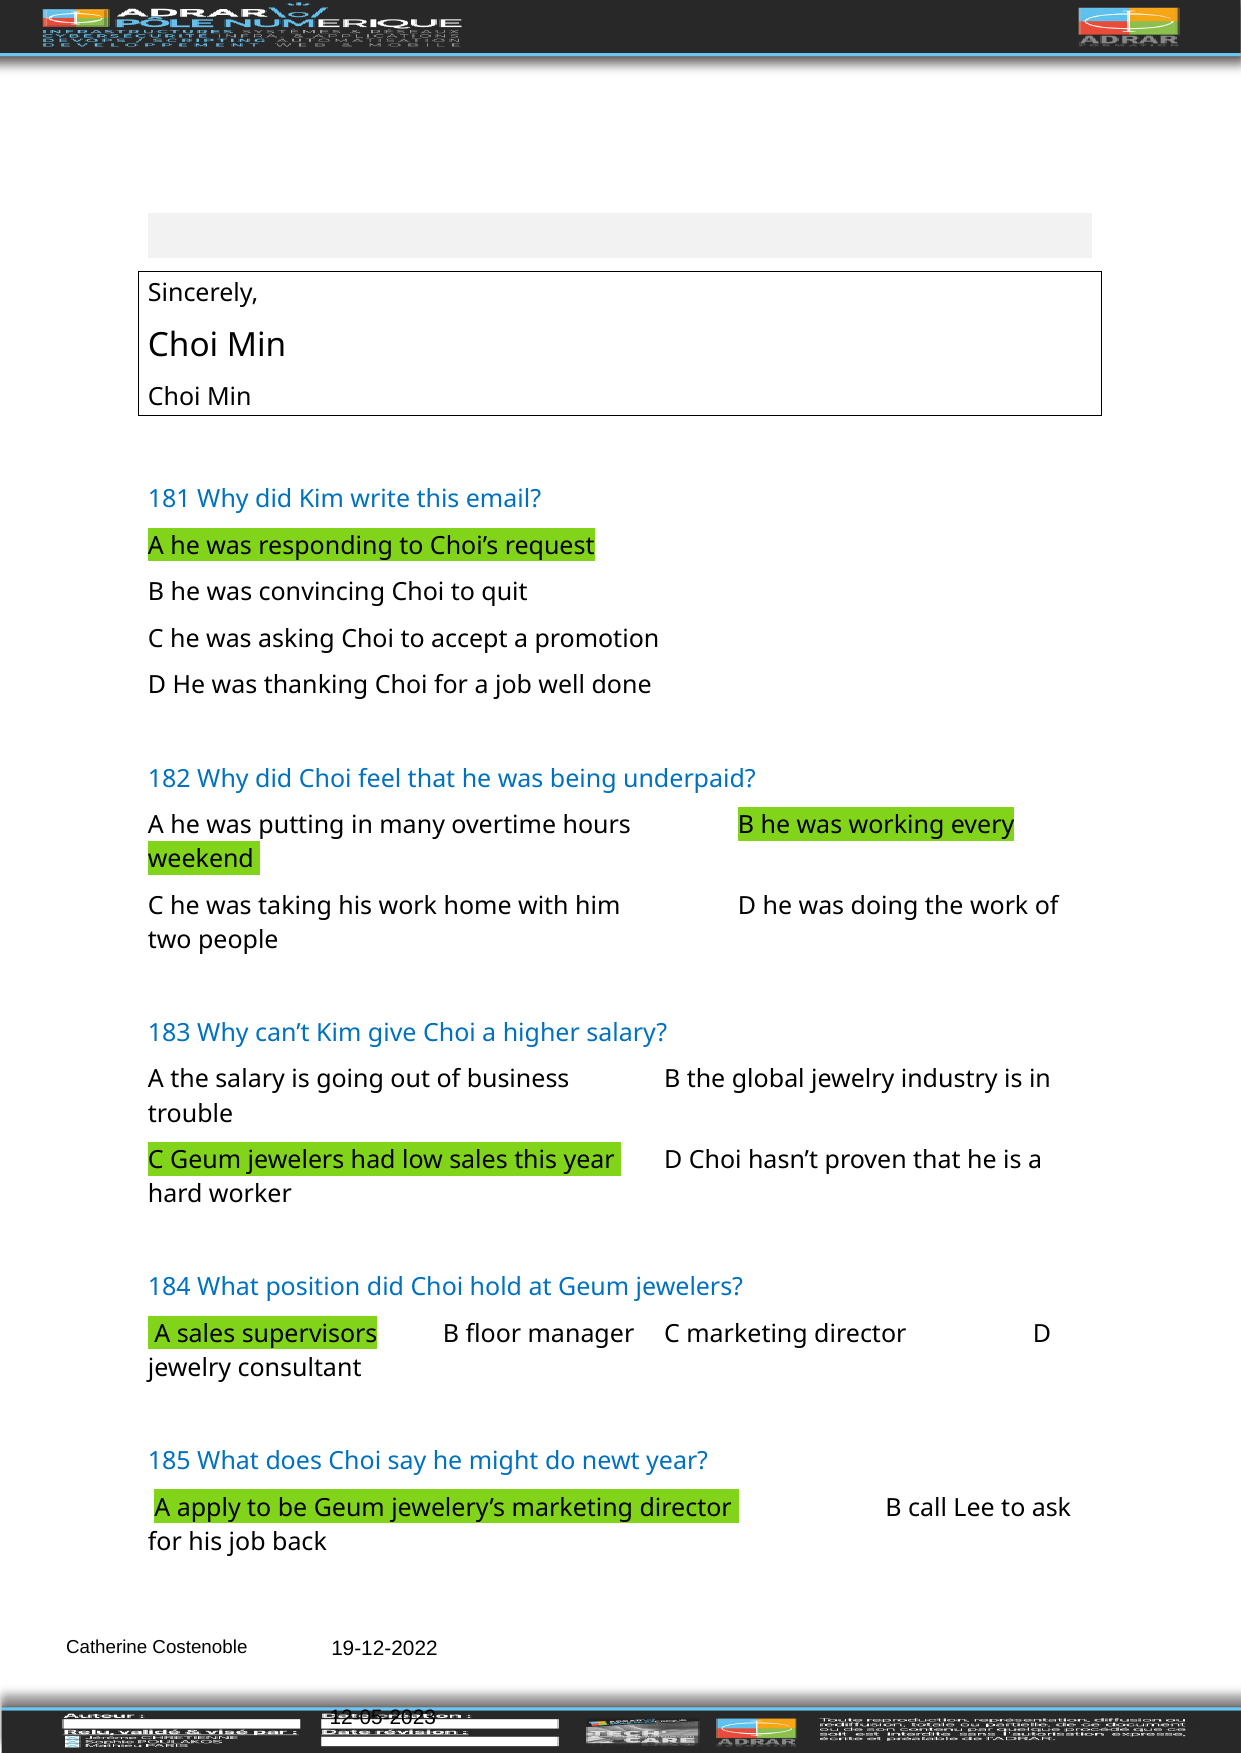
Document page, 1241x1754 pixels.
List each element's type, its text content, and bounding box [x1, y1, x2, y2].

text 181 Why did Kim write this email? [148, 481, 1092, 515]
text A he was putting in many overtime hours B he was working every weekend [148, 807, 1092, 875]
text 184 What position did Choi hold at Geum jewelers? [148, 1269, 1092, 1303]
text Choi Min [139, 318, 1101, 366]
text 185 What does Choi say he might do newt year? [148, 1443, 1092, 1477]
text Sincerely, [139, 272, 1101, 308]
text A he was responding to Choi’s request [148, 527, 1092, 561]
text A sales supervisors B floor manager C marketing director D jewelry consultant [148, 1316, 1092, 1384]
text C he was asking Choi to accept a promotion [148, 621, 1092, 654]
text A the salary is going out of business B the global jewelry industry is in trouble [148, 1061, 1092, 1129]
text C Geum jewelers had low sales this year D Choi hasn’t proven that he is a hard worker [148, 1142, 1092, 1210]
text 183 Why can’t Kim give Choi a higher salary? [148, 1014, 1092, 1049]
text 182 Why did Choi feel that he was being underpaid? [148, 760, 1092, 794]
text A apply to be Geum jewelery’s marketing director B call Lee to ask for his job back [148, 1489, 1092, 1557]
picture [0, 0, 1241, 10]
text D He was thanking Choi for a job well done [148, 667, 1092, 701]
text C he was taking his work home with him D he was doing the work of two people [148, 887, 1092, 956]
text B he was convincing Choi to quit [148, 574, 1092, 608]
text Choi Min [139, 376, 1101, 415]
picture [1, 1742, 1241, 1753]
